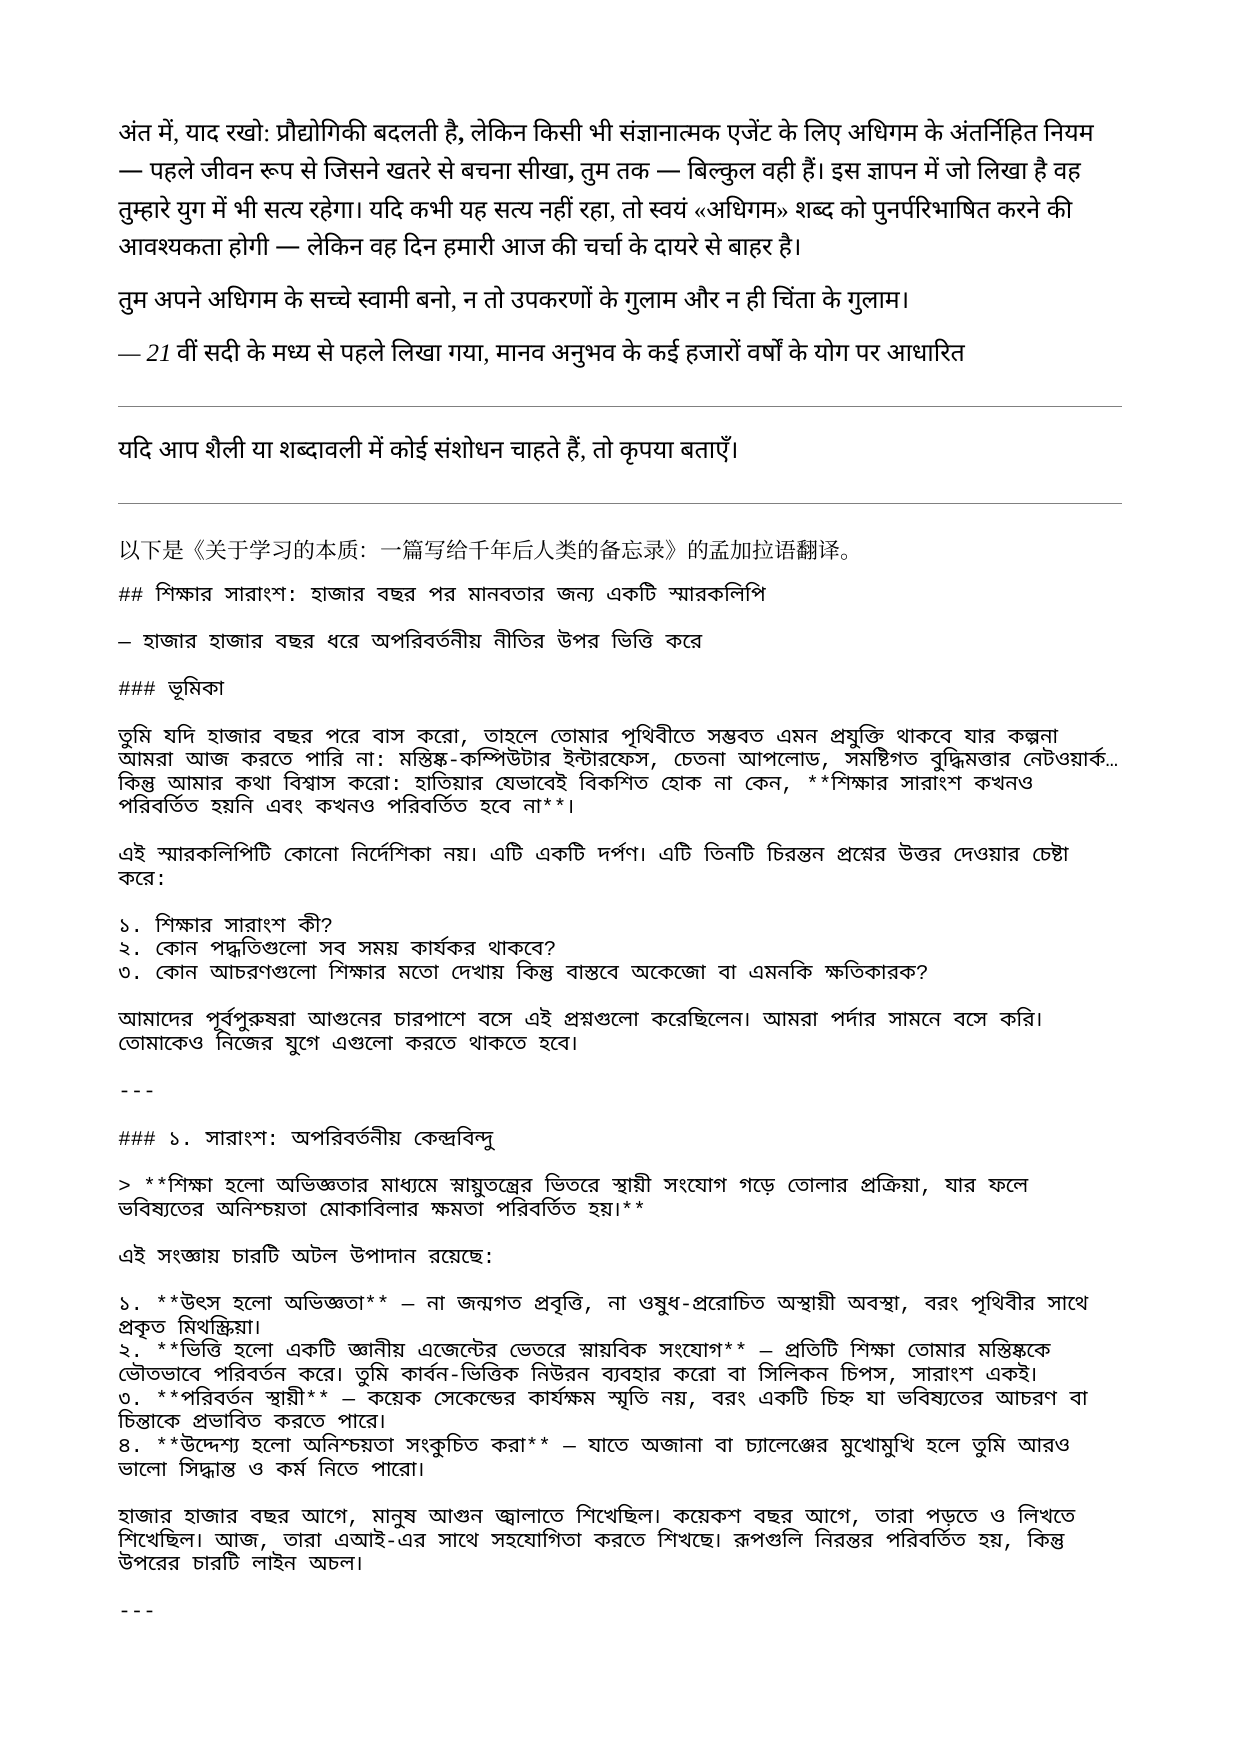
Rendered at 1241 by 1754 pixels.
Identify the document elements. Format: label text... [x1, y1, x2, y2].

text तुम अपने अधिगम के सच्चे स्वामी बनो, न तो उपकरणों के गुलाम और न ही चिंता के गुलाम। [118, 285, 1122, 319]
text यदि आप शैली या शब्दावली में कोई संशोधन चाहते हैं, तो कृपया बताएँ। [118, 436, 1122, 469]
text अंत में, याद रखो: प्रौद्योगिकी बदलती है, लेकिन किसी भी संज्ञानात्मक एजेंट के लिए अधिगम के अंतर्निहित नियम — पहले जीवन रूप से जिसने खतरे से बचना सीखा, तुम तक — बिल्कुल वही हैं। इस ज्ञापन में जो लिखा है वह तुम्हारे युग में भी सत्य रहेगा। यदि कभी यह सत्य नहीं रहा, तो स्वयं «अधिगम» शब्द को पुनर्परिभाषित करने की आवश्यकता होगी — लेकिन वह दिन हमारी आज की चर्चा के दायरे से बाहर है। [118, 118, 1122, 266]
text — 21वीं सदी के मध्य से पहले लिखा गया, मानव अनुभव के कई हजारों वर्षों के योग पर आधारित [118, 338, 1122, 372]
text 以下是《关于学习的本质：一篇写给千年后人类的备忘录》的孟加拉语翻译。 [118, 533, 1122, 564]
text ## শিক্ষার সারাংশ: হাজার বছর পর মানবতার জন্য একটি স্মারকলিপি — হাজার হাজার বছর ধরে অপরিবর্তনীয় নীতির উপর ভিত্তি করে ### ভূমিকা তুমি যদি হাজার বছর পরে বাস করো, তাহলে তোমার পৃথিবীতে সম্ভবত এমন প্রযুক্তি থাকবে যার কল্পনা আমরা আজ করতে পারি না: মস্তিষ্ক-কম্পিউটার ইন্টারফেস, চেতনা আপলোড, সমষ্টিগত বুদ্ধিমত্তার নেটওয়ার্ক… কিন্তু আমার কথা বিশ্বাস করো: হাতিয়ার যেভাবেই বিকশিত হোক না কেন, **শিক্ষার সারাংশ কখনও পরিবর্তিত হয়নি এবং কখনও পরিবর্তিত হবে না**। এই স্মারকলিপিটি কোনো নির্দেশিকা নয়। এটি একটি দর্পণ। এটি তিনটি চিরন্তন প্রশ্নের উত্তর দেওয়ার চেষ্টা করে: ১. শিক্ষার সারাংশ কী? ২. কোন পদ্ধতিগুলো সব সময় কার্যকর থাকবে? ৩. কোন আচরণগুলো শিক্ষার মতো দেখায় কিন্তু বাস্তবে অকেজো বা এমনকি ক্ষতিকারক? আমাদের পূর্বপুরুষরা আগুনের চারপাশে বসে এই প্রশ্নগুলো করেছিলেন। আমরা পর্দার সামনে বসে করি। তোমাকেও নিজের যুগে এগুলো করতে থাকতে হবে। --- ### ১. সারাংশ: অপরিবর্তনীয় কেন্দ্রবিন্দু > **শিক্ষা হলো অভিজ্ঞতার মাধ্যমে স্নায়ুতন্ত্রের ভিতরে স্থায়ী সংযোগ গড়ে তোলার প্রক্রিয়া, যার ফলে ভবিষ্যতের অনিশ্চয়তা মোকাবিলার ক্ষমতা পরিবর্তিত হয়।** এই সংজ্ঞায় চারটি অটল উপাদান রয়েছে: ১. **উৎস হলো অভিজ্ঞতা** — না জন্মগত প্রবৃত্তি, না ওষুধ-প্ররোচিত অস্থায়ী অবস্থা, বরং পৃথিবীর সাথে প্রকৃত মিথস্ক্রিয়া। ২. **ভিত্তি হলো একটি জ্ঞানীয় এজেন্টের ভেতরে স্নায়বিক সংযোগ** — প্রতিটি শিক্ষা তোমার মস্তিষ্ককে ভৌতভাবে পরিবর্তন করে। তুমি কার্বন-ভিত্তিক নিউরন ব্যবহার করো বা সিলিকন চিপস, সারাংশ একই। ৩. **পরিবর্তন স্থায়ী** — কয়েক সেকেন্ডের কার্যক্ষম স্মৃতি নয়, বরং একটি চিহ্ন যা ভবিষ্যতের আচরণ বা চিন্তাকে প্রভাবিত করতে পারে। ৪. **উদ্দেশ্য হলো অনিশ্চয়তা সংকুচিত করা** — যাতে অজানা বা চ্যালেঞ্জের মুখোমুখি হলে তুমি আরও ভালো সিদ্ধান্ত ও কর্ম নিতে পারো। হাজার হাজার বছর আগে, মানুষ আগুন জ্বালাতে শিখেছিল। কয়েকশ বছর আগে, তারা পড়তে ও লিখতে শিখেছিল। আজ, তারা এআই-এর সাথে সহযোগিতা করতে শিখছে। রূপগুলি নিরন্তর পরিবর্তিত হয়, কিন্তু উপরের চারটি লাইন অচল। [118, 584, 1122, 1624]
